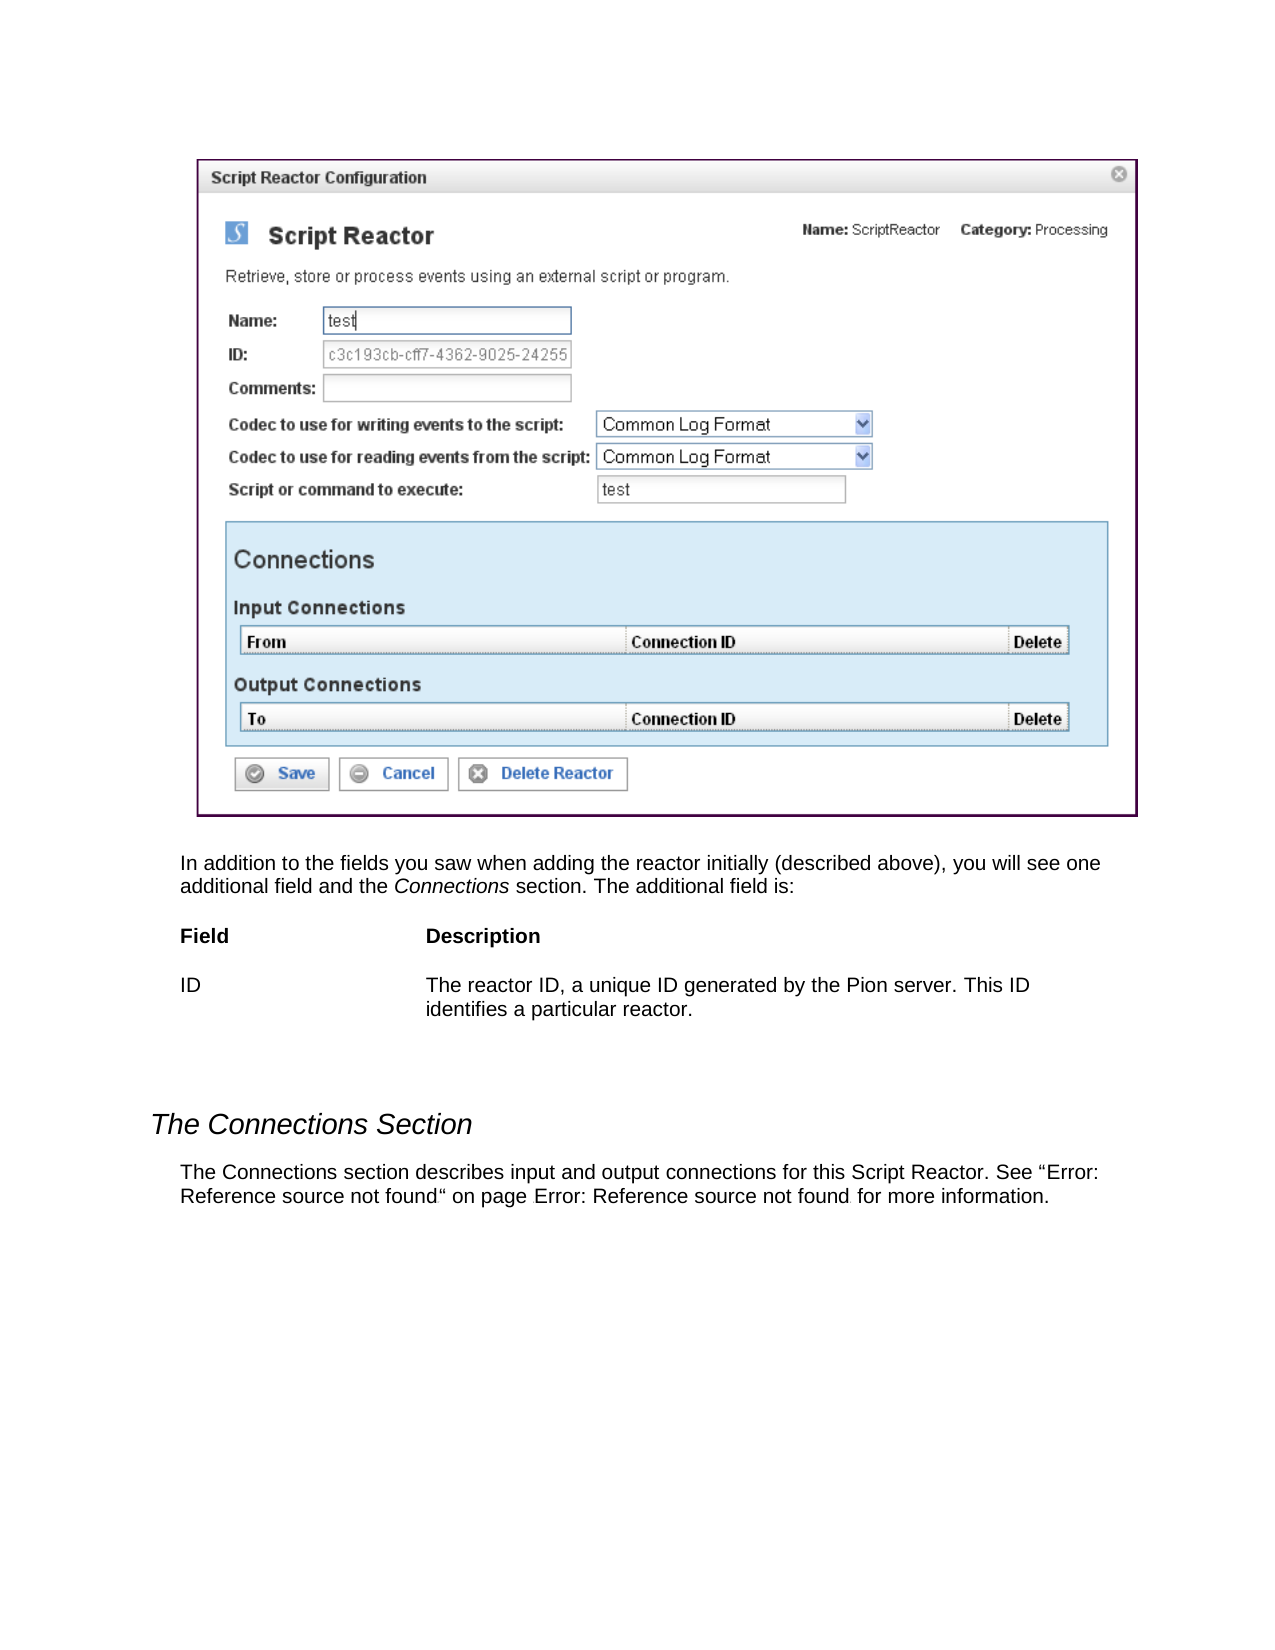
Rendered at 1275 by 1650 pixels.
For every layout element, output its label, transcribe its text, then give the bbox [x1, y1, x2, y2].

table_header Field [139, 911, 384, 960]
table_header Description [384, 911, 1061, 960]
table_cell The reactor ID, a unique ID generated by the Pion server. This ID identifies a particular reactor. [384, 960, 1061, 1033]
picture [196, 159, 1138, 817]
text In addition to the fields you saw when adding the reactor initially (described above), you will see one additional field and the Connections section. The additional field is: [180, 850, 1125, 898]
subtitle The Connections Section [150, 1107, 1125, 1141]
table_cell ID [139, 960, 384, 1033]
text The Connections section describes input and output connections for this Script Reactor. See “Error: Reference source not foundX”“ on page XError: Reference source not foundX for more information. [180, 1159, 1125, 1208]
